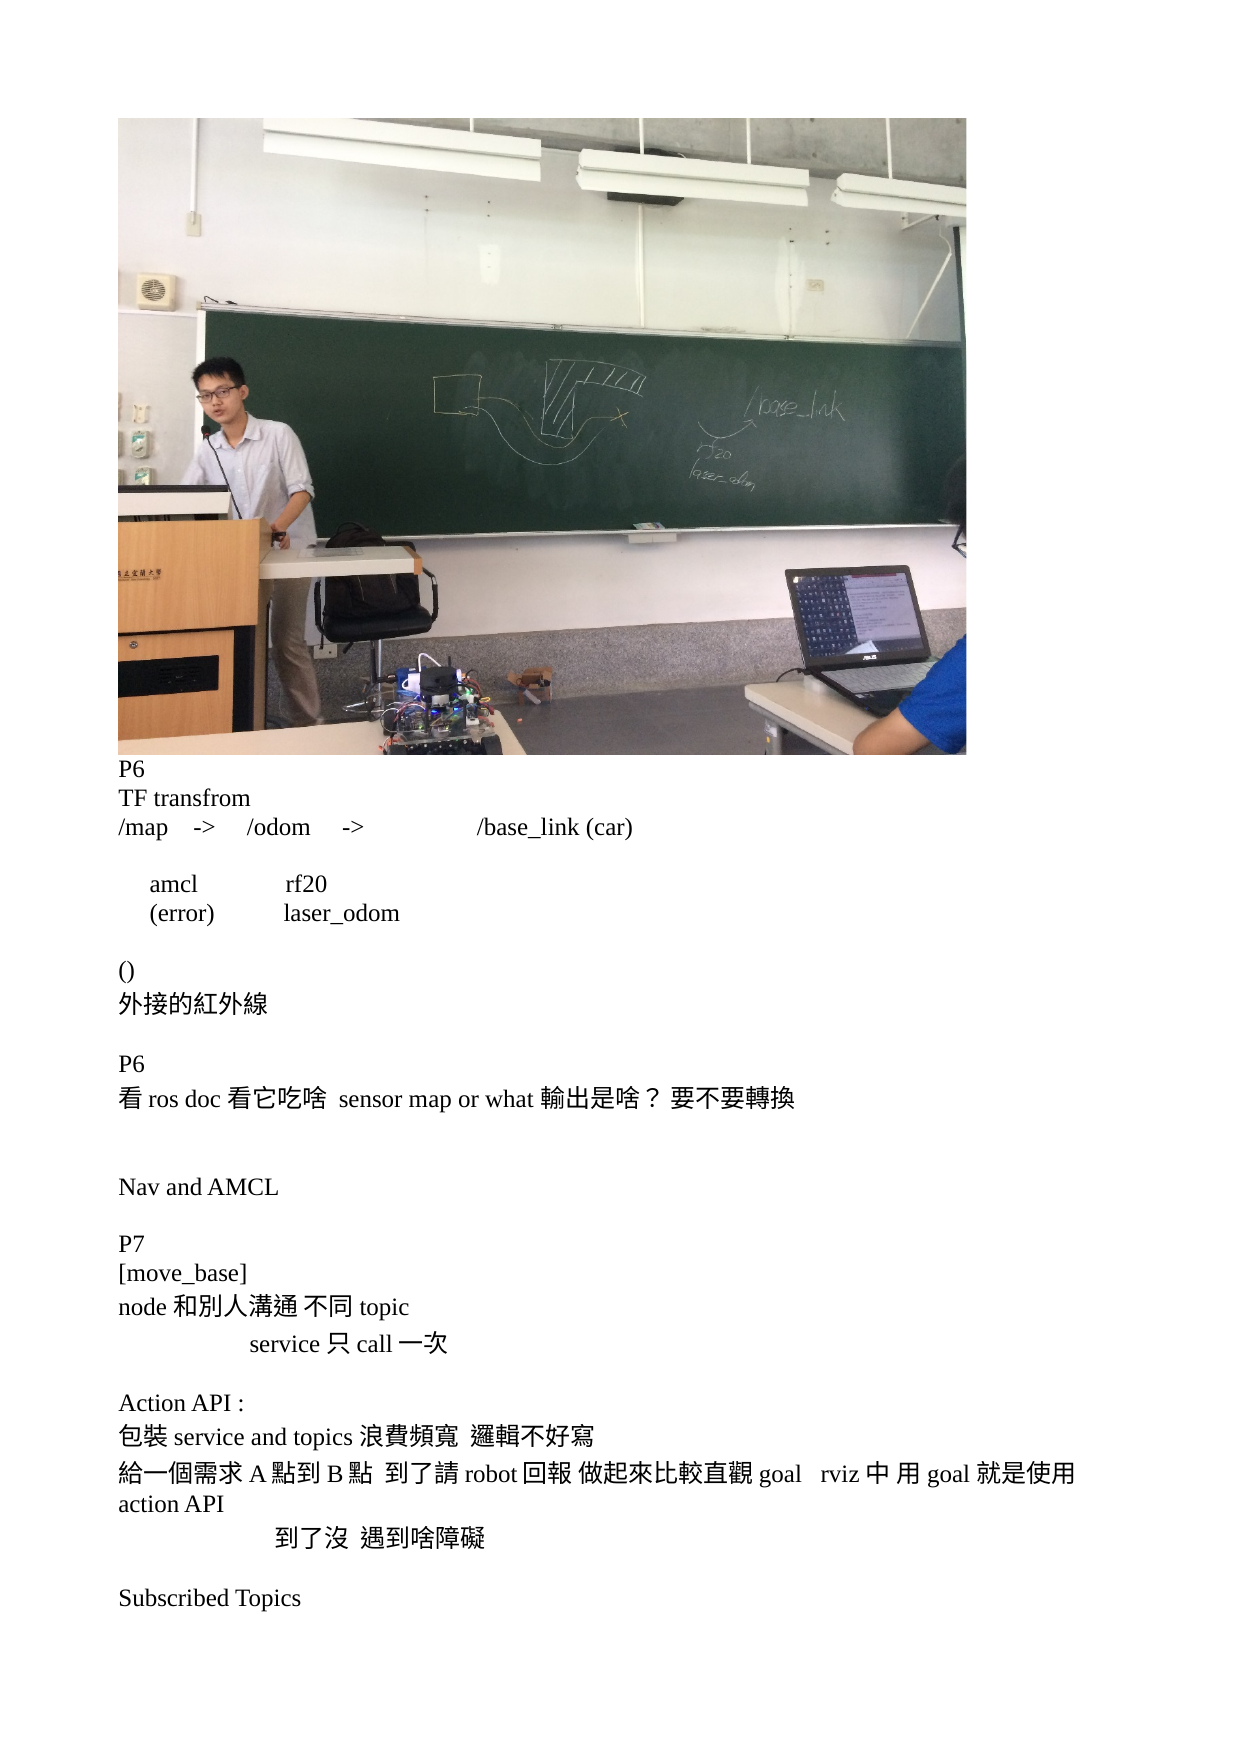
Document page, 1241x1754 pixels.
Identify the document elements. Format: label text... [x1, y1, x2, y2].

text P6 [118, 754, 1122, 783]
text Nav and AMCL [118, 1172, 1122, 1201]
text node 和別人溝通 不同 topic [118, 1287, 1122, 1323]
text 看ros doc 看它吃啥 sensor map or what 輸出是啥？ 要不要轉換 [118, 1078, 1122, 1114]
text 外接的紅外線 [118, 984, 1122, 1021]
text 到了沒 遇到啥障礙 [118, 1518, 1122, 1554]
text P7 [118, 1229, 1122, 1258]
text Subscribed Topics [118, 1583, 1122, 1612]
text (error) laser_odom [118, 898, 1122, 927]
text Action API : [118, 1388, 1122, 1417]
text 給一個需求 A 點到B點 到了請robot回報 做起來比較直觀 goal rviz 中 用 goal 就是使用 action API [118, 1453, 1122, 1518]
text /map -> /odom -> /base_link (car) [118, 812, 1122, 841]
text TF transfrom [118, 783, 1122, 812]
text P6 [118, 1049, 1122, 1078]
text 包裝 service and topics 浪費頻寬 邏輯不好寫 [118, 1417, 1122, 1453]
text amcl rf20 [118, 869, 1122, 898]
text [move_base] [118, 1258, 1122, 1287]
text () [118, 956, 1122, 984]
text service 只call 一次 [118, 1323, 1122, 1359]
